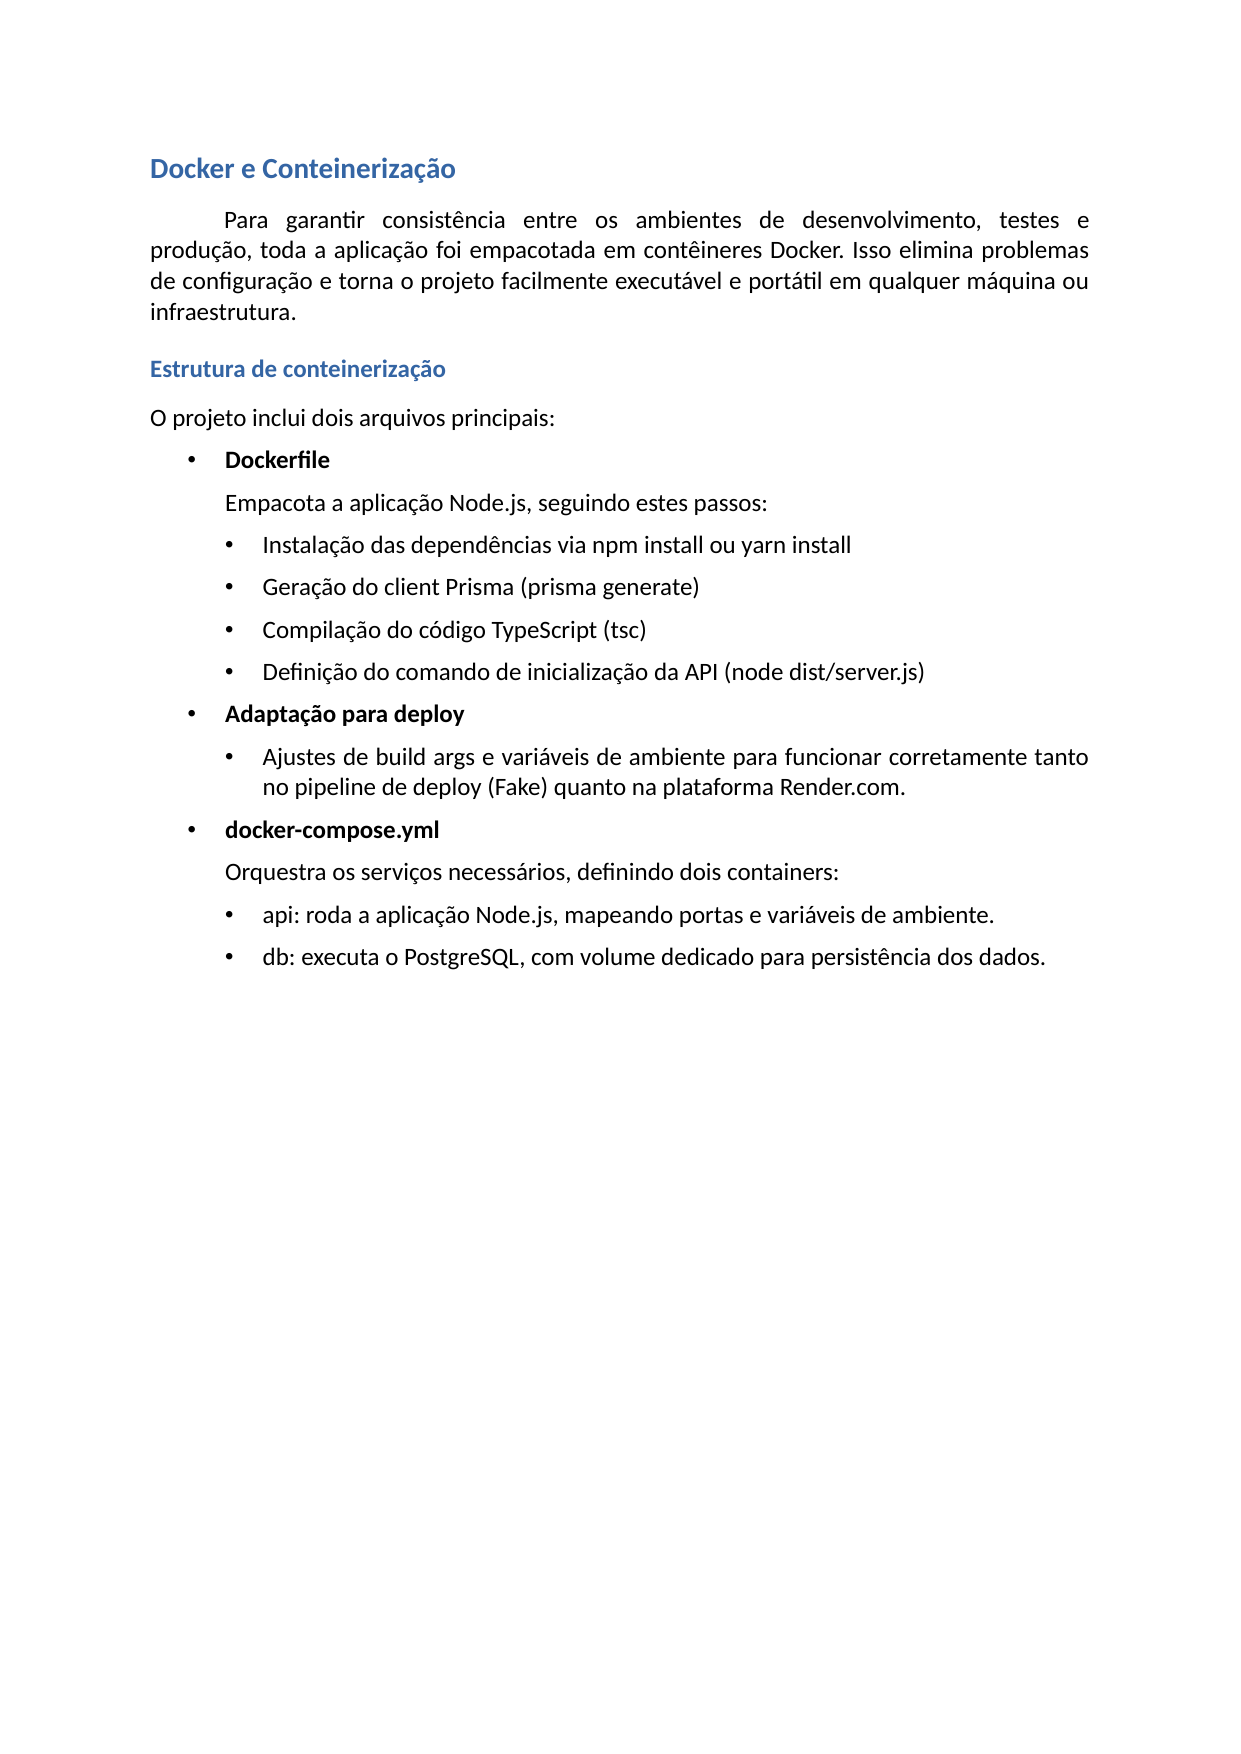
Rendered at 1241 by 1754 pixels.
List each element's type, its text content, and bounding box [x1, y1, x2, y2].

text O projeto inclui dois arquivos principais: [150, 402, 1090, 432]
list Adaptação para deploy [187, 699, 1090, 729]
text Para garantir consistência entre os ambientes de desenvolvimento, testes e produção, toda a aplicação foi empacotada em contêineres Docker. Isso elimina problemas de configuração e torna o projeto facilmente executável e portátil em qualquer máquina ou infraestrutura. [150, 204, 1090, 326]
subtitle Docker e Conteinerização [150, 150, 1090, 186]
list Dockerfile [187, 444, 1090, 475]
list Orquestra os serviços necessários, definindo dois containers: [187, 856, 1090, 887]
list Geração do client Prisma (prisma generate) [225, 571, 1090, 602]
list Ajustes de build args e variáveis de ambiente para funcionar corretamente tanto no pipeline de deploy (Fake) quanto na plataforma Render.com. [225, 741, 1090, 802]
list Compilação do código TypeScript (tsc) [225, 614, 1090, 644]
subtitle Estrutura de conteinerização [150, 353, 1090, 383]
list api: roda a aplicação Node.js, mapeando portas e variáveis de ambiente. [225, 899, 1090, 929]
list Empacota a aplicação Node.js, seguindo estes passos: [187, 487, 1090, 517]
list db: executa o PostgreSQL, com volume dedicado para persistência dos dados. [225, 941, 1090, 972]
list Instalação das dependências via npm install ou yarn install [225, 529, 1090, 559]
list Definição do comando de inicialização da API (node dist/server.js) [225, 656, 1090, 687]
list docker-compose.yml [187, 814, 1090, 844]
